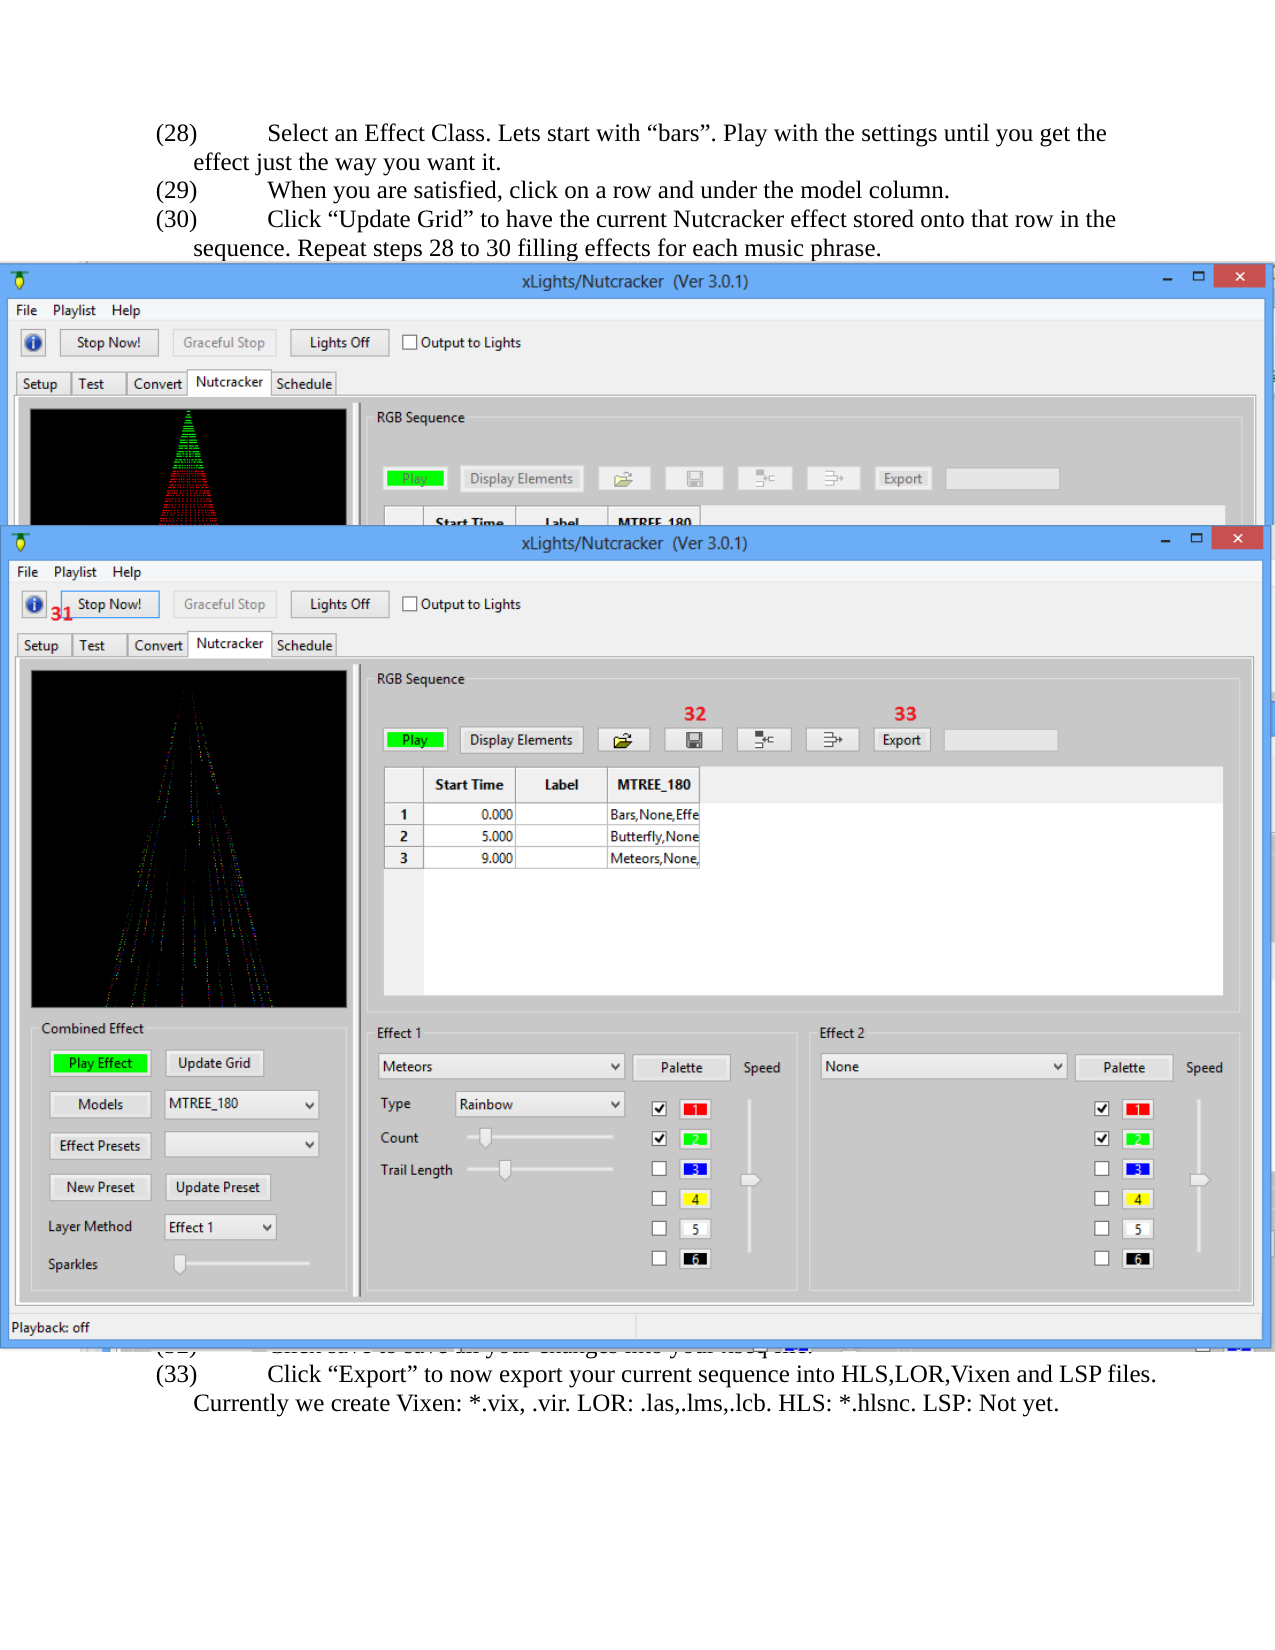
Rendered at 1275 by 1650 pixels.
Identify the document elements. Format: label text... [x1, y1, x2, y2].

picture [0, 261, 1275, 1352]
list Click “Update Grid” to have the current Nutcracker effect stored onto that row in the sequence. Repeat steps 28 to 30 filling effects for each music phrase. [156, 204, 1157, 261]
list When you are satisfied, click on a row and under the model column. [156, 176, 1157, 204]
list Select an Effect Class. Lets start with “bars”. Play with the settings until you get the effect just the way you want it. [156, 118, 1157, 176]
list Click save to save all your changes into your xseq file. [156, 1352, 1157, 1359]
list Click “Export” to now export your current sequence into HLS,LOR,Vixen and LSP files. Currently we create Vixen: *.vix, .vir. LOR: .las,.lms,.lcb. HLS: *.hlsnc. LSP: Not yet. [156, 1359, 1157, 1417]
